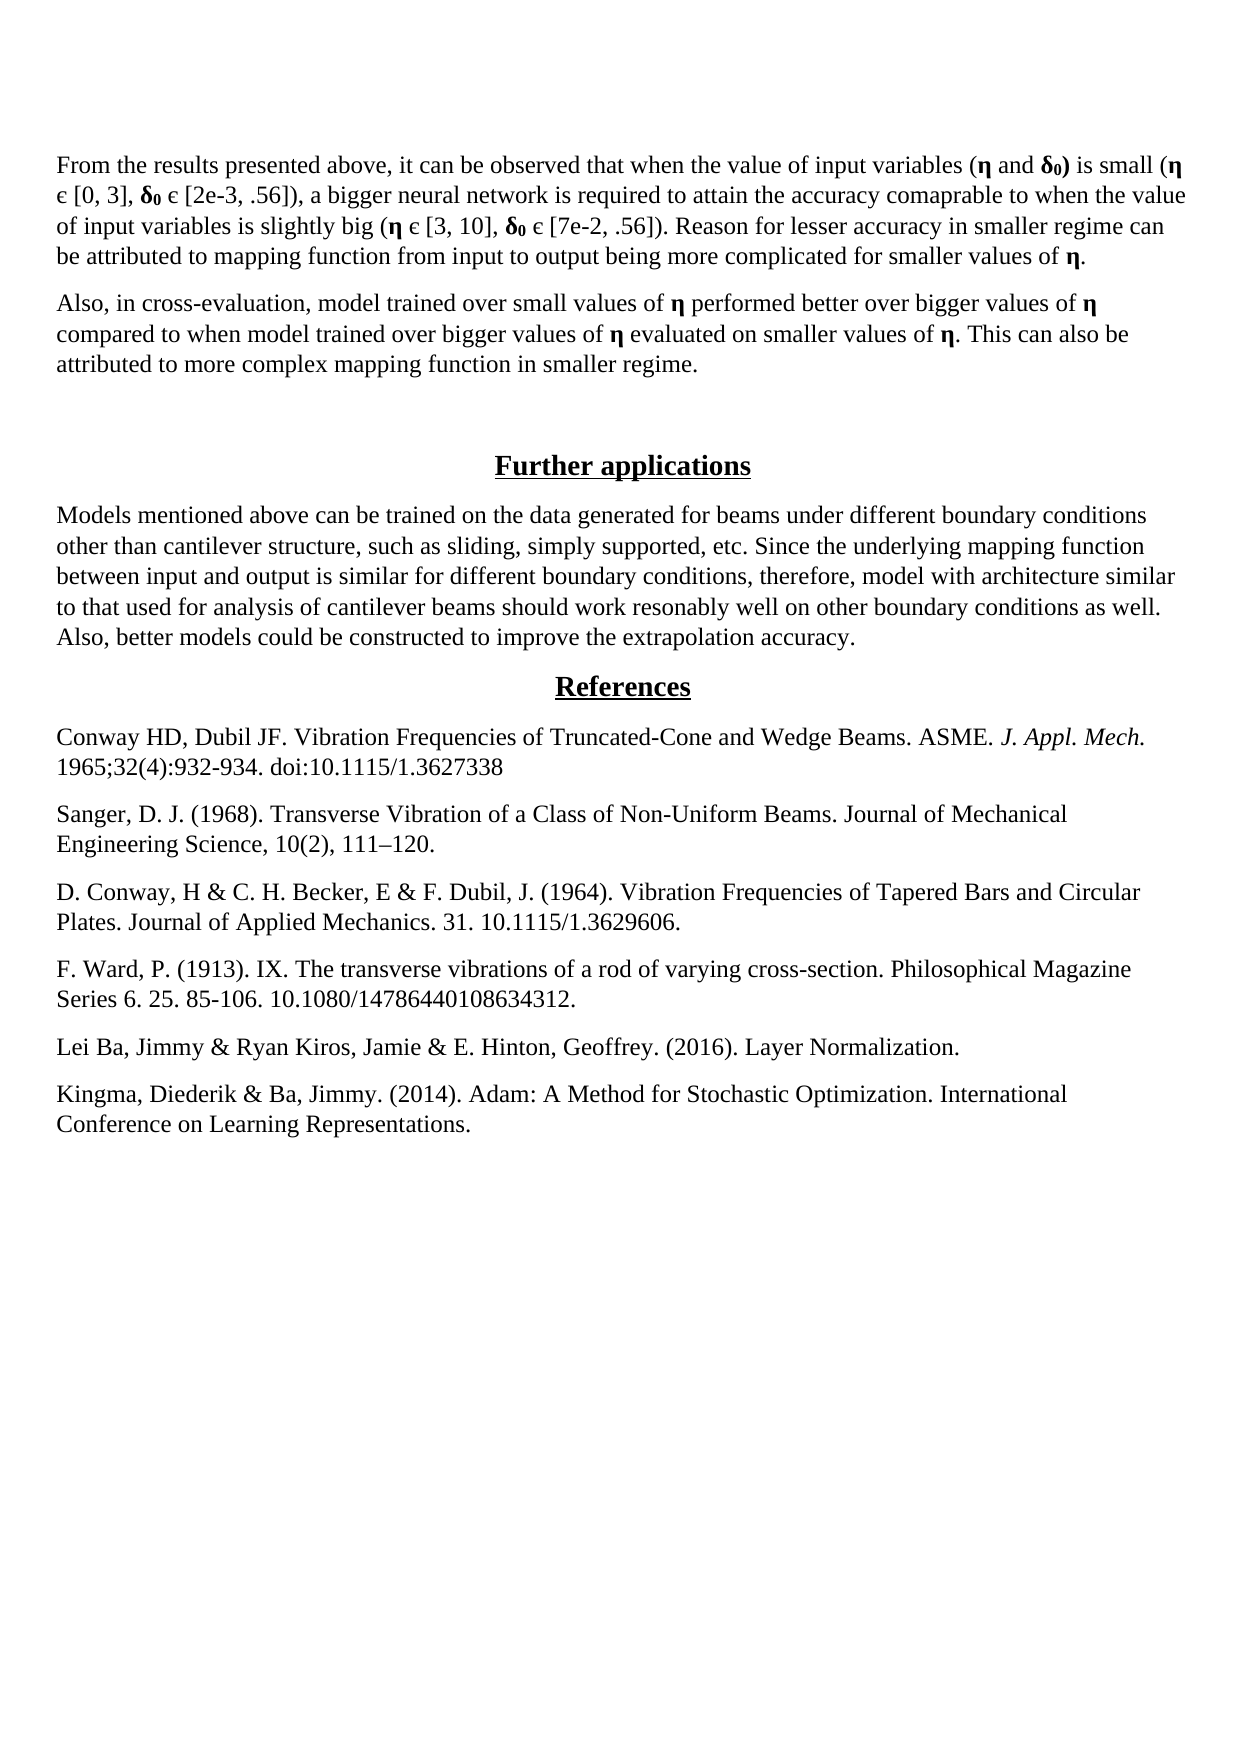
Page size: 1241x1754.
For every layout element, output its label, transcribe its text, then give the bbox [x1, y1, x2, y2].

text References [56, 669, 1189, 703]
text D. Conway, H & C. H. Becker, E & F. Dubil, J. (1964). Vibration Frequencies of Tapered Bars and Circular Plates. Journal of Applied Mechanics. 31. 10.1115/1.3629606. [56, 877, 1189, 936]
text From the results presented above, it can be observed that when the value of input variables (η and δ0) is small (η є [0, 3], δ0 є [2e-3, .56]), a bigger neural network is required to attain the accuracy comaprable to when the value of input variables is slightly big (η є [3, 10], δ0 є [7e-2, .56]). Reason for lesser accuracy in smaller regime can be attributed to mapping function from input to output being more complicated for smaller values of η. [56, 150, 1189, 270]
text Sanger, D. J. (1968). Transverse Vibration of a Class of Non-Uniform Beams. Journal of Mechanical Engineering Science, 10(2), 111–120. [56, 799, 1189, 858]
text Lei Ba, Jimmy & Ryan Kiros, Jamie & E. Hinton, Geoffrey. (2016). Layer Normalization. [56, 1032, 1189, 1060]
text Kingma, Diederik & Ba, Jimmy. (2014). Adam: A Method for Stochastic Optimization. International Conference on Learning Representations. [56, 1079, 1189, 1138]
text Models mentioned above can be trained on the data generated for beams under different boundary conditions other than cantilever structure, such as sliding, simply supported, etc. Since the underlying mapping function between input and output is similar for different boundary conditions, therefore, model with architecture similar to that used for analysis of cantilever beams should work resonably well on other boundary conditions as well. Also, better models could be constructed to improve the extrapolation accuracy. [56, 501, 1189, 651]
text Conway HD, Dubil JF. Vibration Frequencies of Truncated-Cone and Wedge Beams. ASME. J. Appl. Mech. 1965;32(4):932-934. doi:10.1115/1.3627338 [56, 722, 1189, 781]
text Further applications [56, 448, 1189, 482]
text Also, in cross-evaluation, model trained over small values of η performed better over bigger values of η compared to when model trained over bigger values of η evaluated on smaller values of η. This can also be attributed to more complex mapping function in smaller regime. [56, 288, 1189, 378]
text F. Ward, P. (1913). IX. The transverse vibrations of a rod of varying cross-section. Philosophical Magazine Series 6. 25. 85-106. 10.1080/14786440108634312. [56, 954, 1189, 1013]
